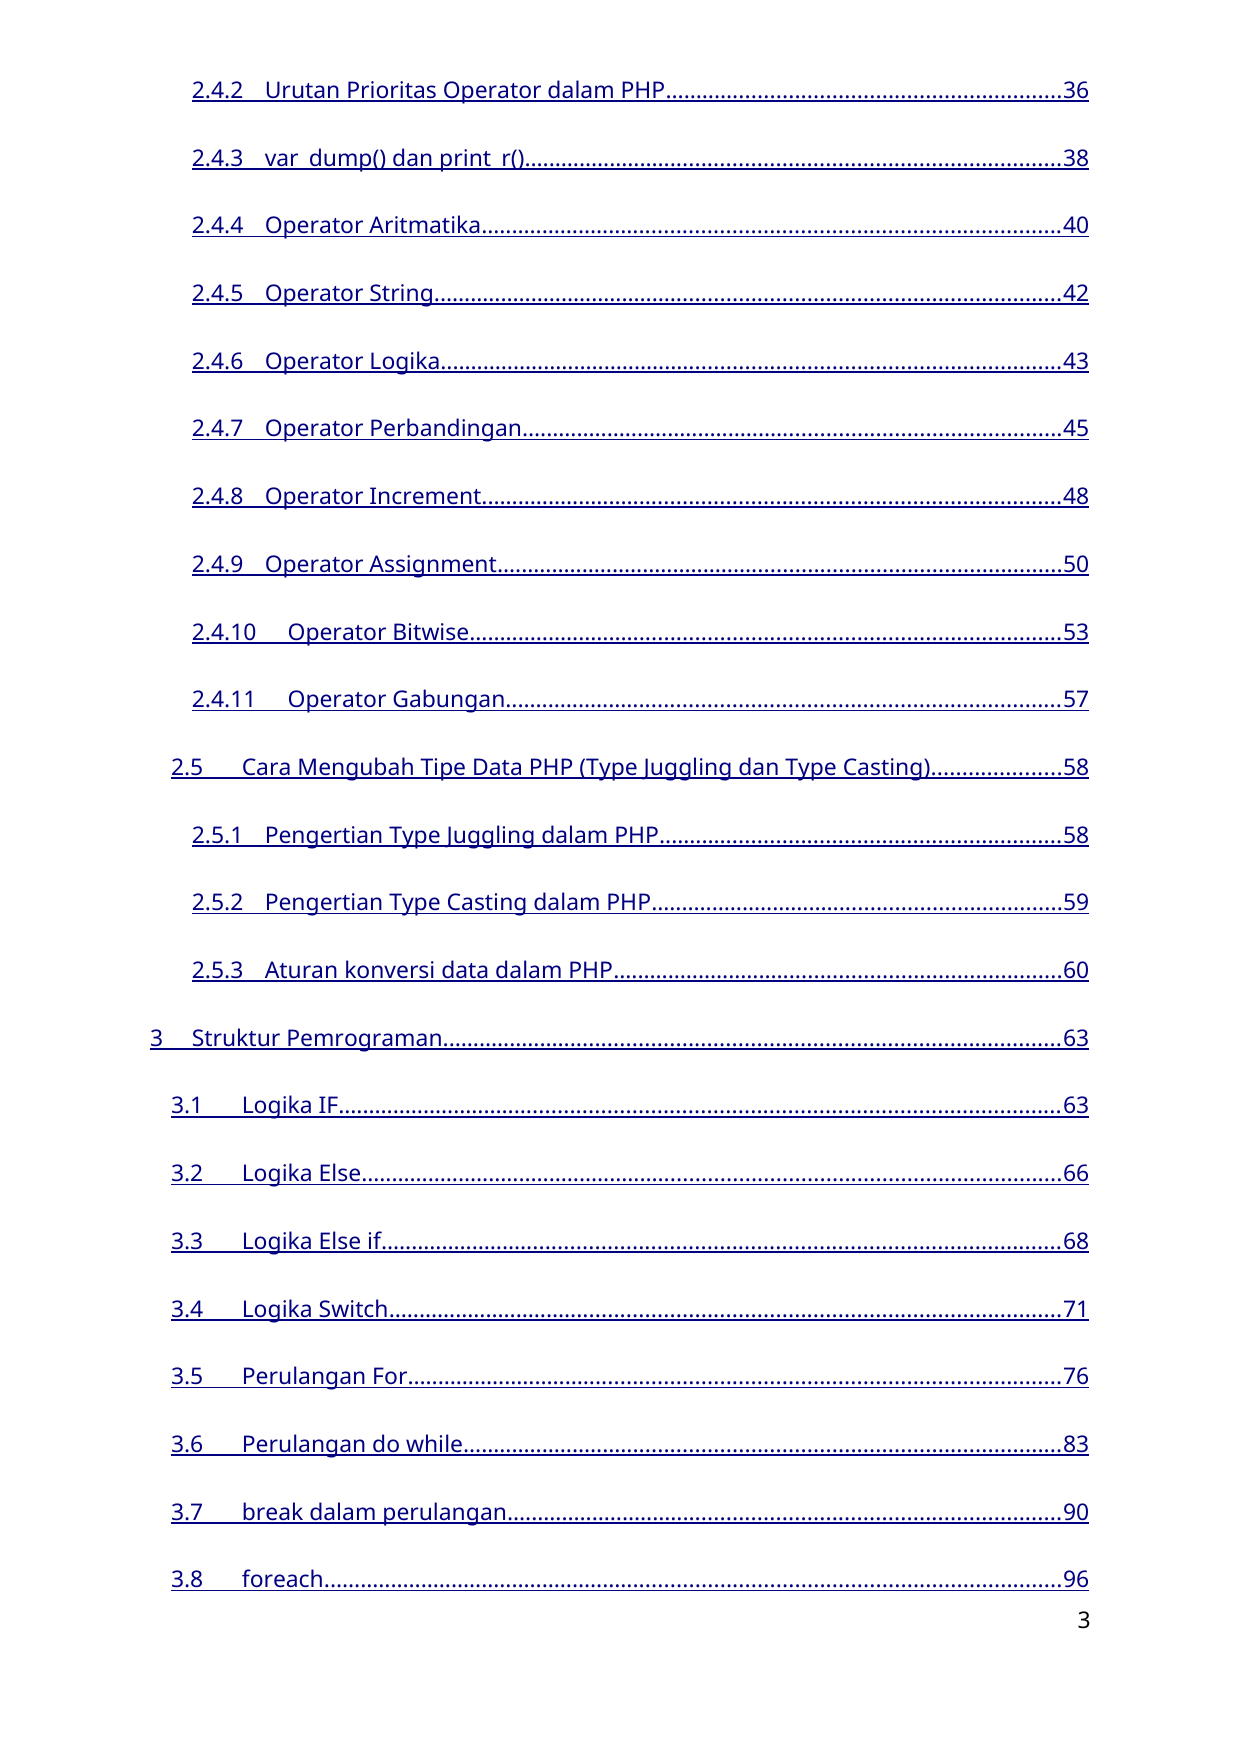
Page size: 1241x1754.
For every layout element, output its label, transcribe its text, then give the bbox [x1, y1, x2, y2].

text 2.4.6 Operator Logika 43 [192, 344, 1090, 376]
text 3.7 break dalam perulangan 90 [171, 1496, 1090, 1527]
text 2.4.3 var_dump() dan print_r() 38 [192, 141, 1090, 173]
text 2.4.8 Operator Increment 48 [192, 480, 1090, 511]
text 2.4.9 Operator Assignment 50 [192, 548, 1090, 579]
text 2.4.2 Urutan Prioritas Operator dalam PHP 36 [192, 74, 1090, 105]
text 3.2 Logika Else 66 [171, 1157, 1090, 1188]
text 2.5 Cara Mengubah Tipe Data PHP (Type Juggling dan Type Casting) 58 [171, 751, 1090, 782]
text 2.5.1 Pengertian Type Juggling dalam PHP 58 [192, 818, 1090, 850]
text 2.5.3 Aturan konversi data dalam PHP 60 [192, 954, 1090, 985]
text 3.1 Logika IF 63 [171, 1089, 1090, 1121]
text 3.8 foreach 96 [171, 1563, 1090, 1594]
text 3.4 Logika Switch 71 [171, 1292, 1090, 1324]
text 2.4.11 Operator Gabungan 57 [192, 683, 1090, 714]
text 3.6 Perulangan do while 83 [171, 1428, 1090, 1459]
text 2.5.2 Pengertian Type Casting dalam PHP 59 [192, 886, 1090, 917]
text 2.4.10 Operator Bitwise 53 [192, 615, 1090, 647]
text 3.3 Logika Else if 68 [171, 1225, 1090, 1256]
text 2.4.4 Operator Aritmatika 40 [192, 209, 1090, 240]
text 3.5 Perulangan For 76 [171, 1360, 1090, 1391]
text 3 Struktur Pemrograman 63 [150, 1022, 1090, 1053]
text 2.4.7 Operator Perbandingan 45 [192, 412, 1090, 443]
text 2.4.5 Operator String 42 [192, 277, 1090, 308]
